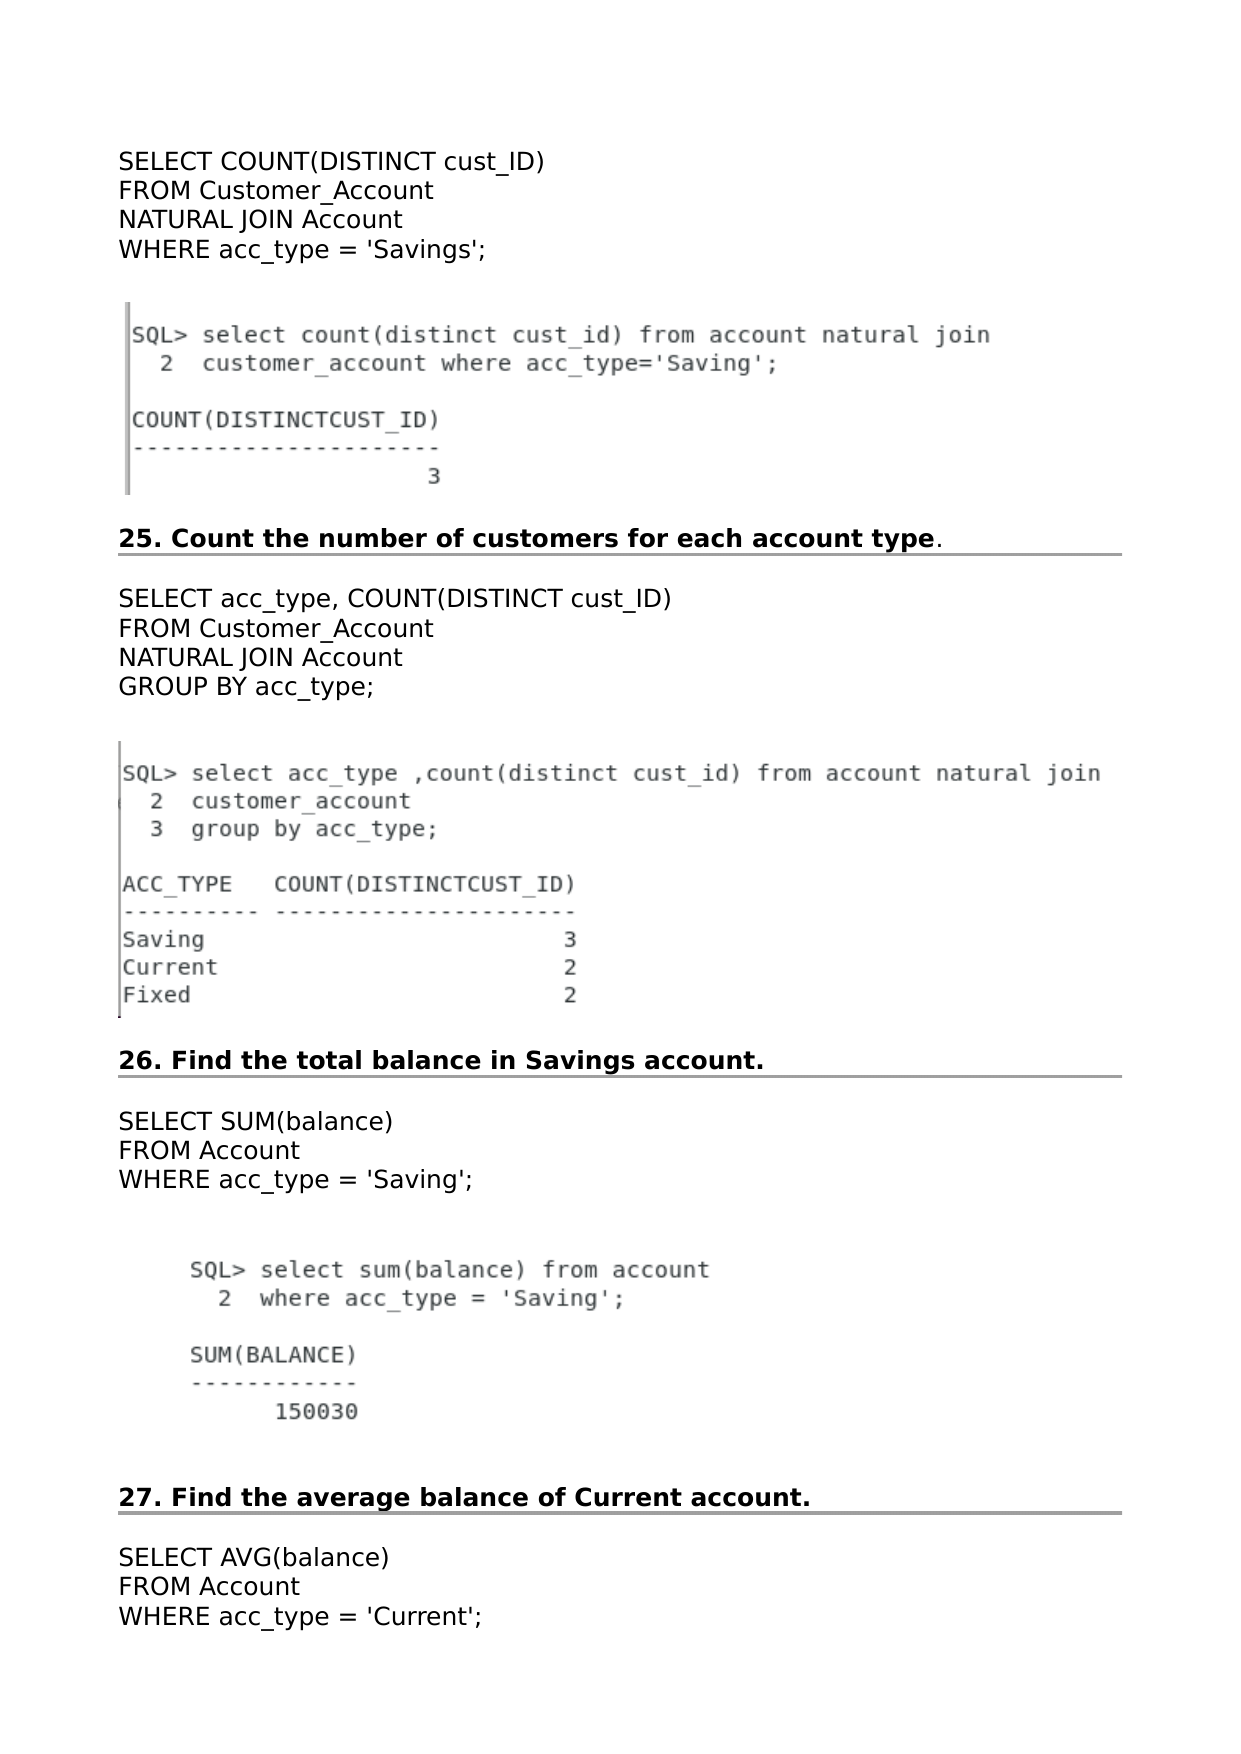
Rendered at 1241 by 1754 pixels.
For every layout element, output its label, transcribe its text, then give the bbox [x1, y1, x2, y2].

text NATURAL JOIN Account [118, 206, 1122, 235]
text WHERE acc_type = 'Savings'; [118, 235, 1122, 264]
text FROM Account [118, 1573, 1122, 1602]
text FROM Customer_Account [118, 614, 1122, 643]
text WHERE acc_type = 'Saving'; [118, 1166, 1122, 1195]
text SELECT AVG(balance) [118, 1543, 1122, 1573]
text 27. Find the average balance of Current account. [118, 1483, 1122, 1511]
text SELECT acc_type, COUNT(DISTINCT cust_ID) [118, 584, 1122, 614]
text FROM Account [118, 1136, 1122, 1166]
picture [118, 741, 1123, 1018]
text GROUP BY acc_type; [118, 672, 1122, 701]
text 25. Count the number of customers for each account type. [118, 524, 1122, 553]
text WHERE acc_type = 'Current'; [118, 1602, 1122, 1631]
picture [190, 1241, 747, 1454]
text SELECT COUNT(DISTINCT cust_ID) [118, 147, 1122, 176]
picture [124, 302, 1016, 495]
text SELECT SUM(balance) [118, 1107, 1122, 1136]
text NATURAL JOIN Account [118, 643, 1122, 672]
picture [118, 1511, 1123, 1515]
text 26. Find the total balance in Savings account. [118, 1046, 1122, 1075]
text FROM Customer_Account [118, 176, 1122, 206]
